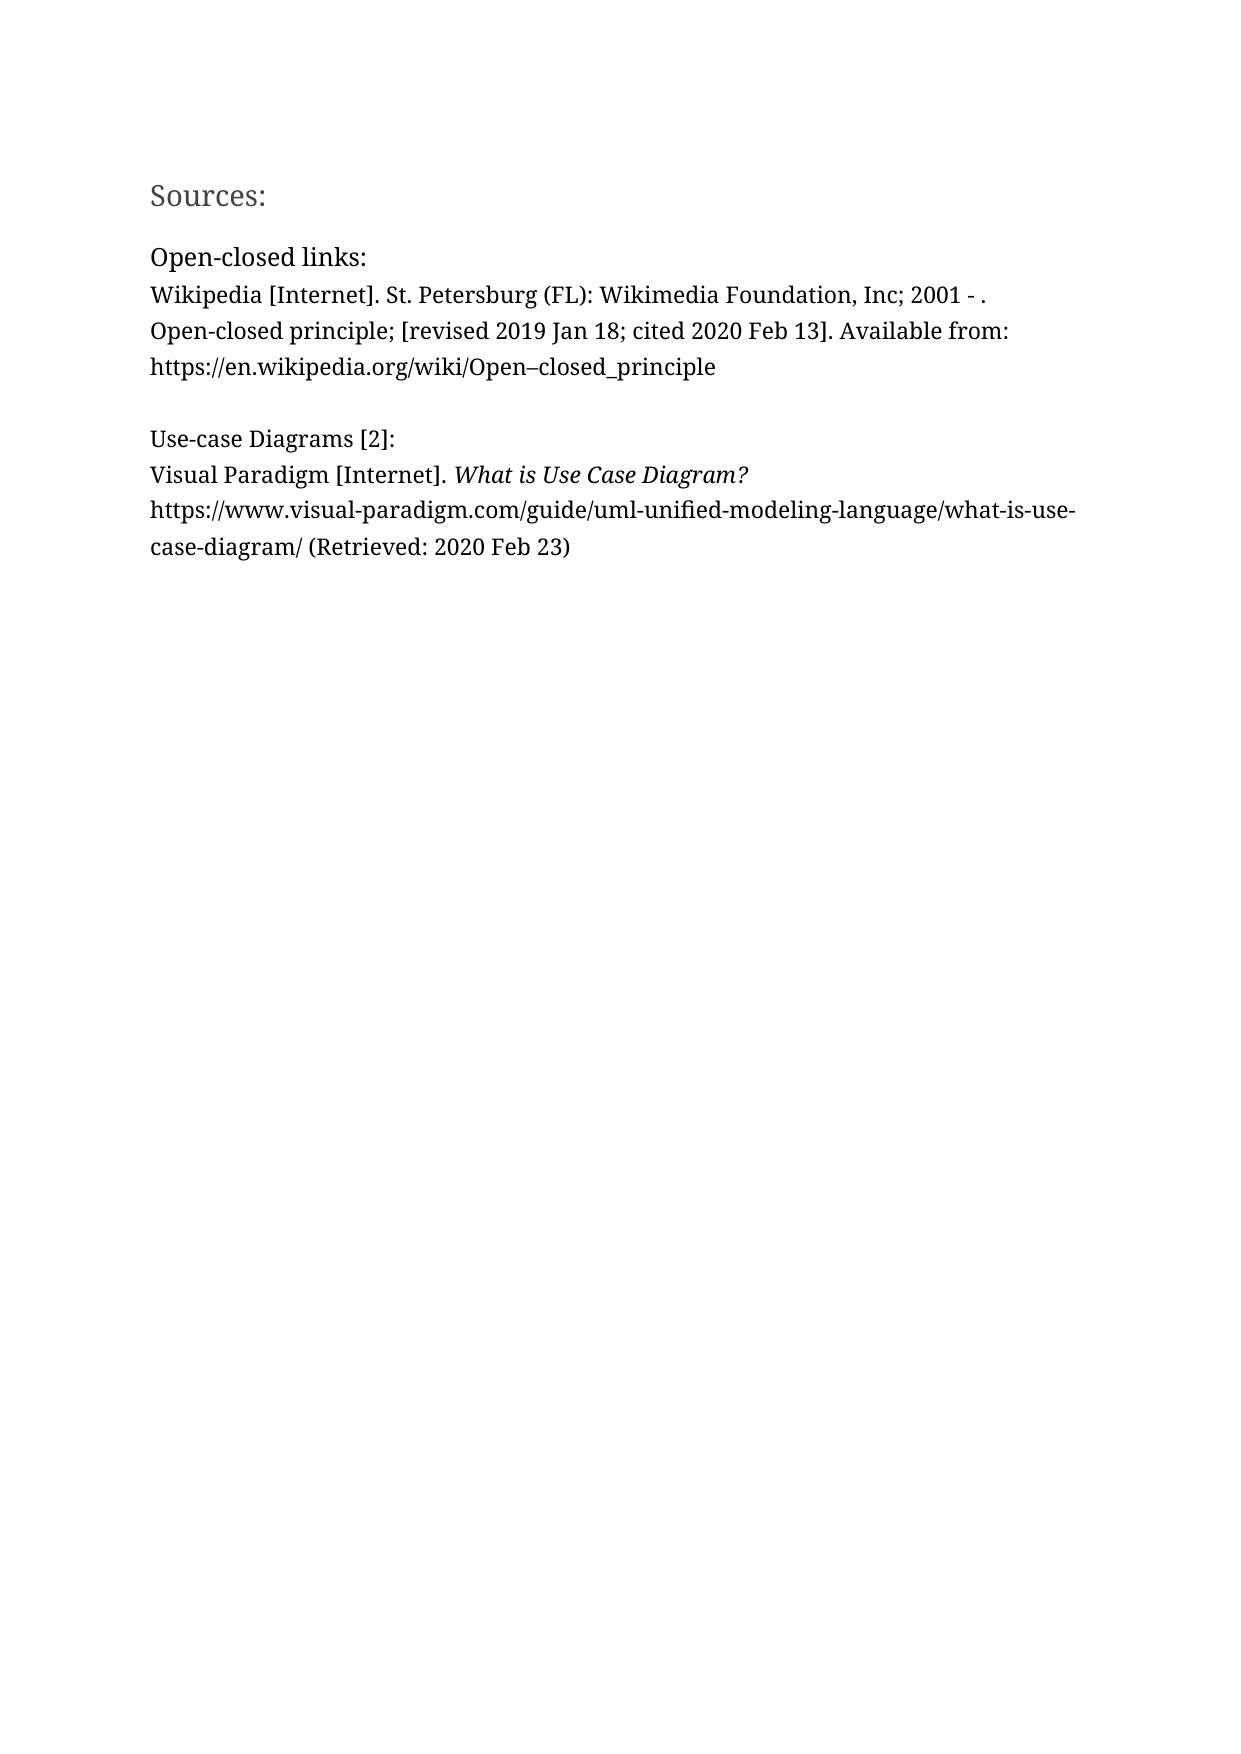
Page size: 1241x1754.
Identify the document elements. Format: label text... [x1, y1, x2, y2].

text Open-closed links: [150, 240, 1090, 274]
text Use-case Diagrams [2]: [150, 423, 1090, 454]
subtitle Sources: [150, 175, 1090, 215]
text Wikipedia [Internet]. St. Petersburg (FL): Wikimedia Foundation, Inc; 2001 - . Open-closed principle; [revised 2019 Jan 18; cited 2020 Feb 13]. Available from: https://en.wikipedia.org/wiki/Open–closed_principle [150, 279, 1090, 382]
text Visual Paradigm [Internet]. What is Use Case Diagram? https://www.visual-paradigm.com/guide/uml-unified-modeling-language/what-is-use-case-diagram/ (Retrieved: 2020 Feb 23) [150, 458, 1090, 562]
